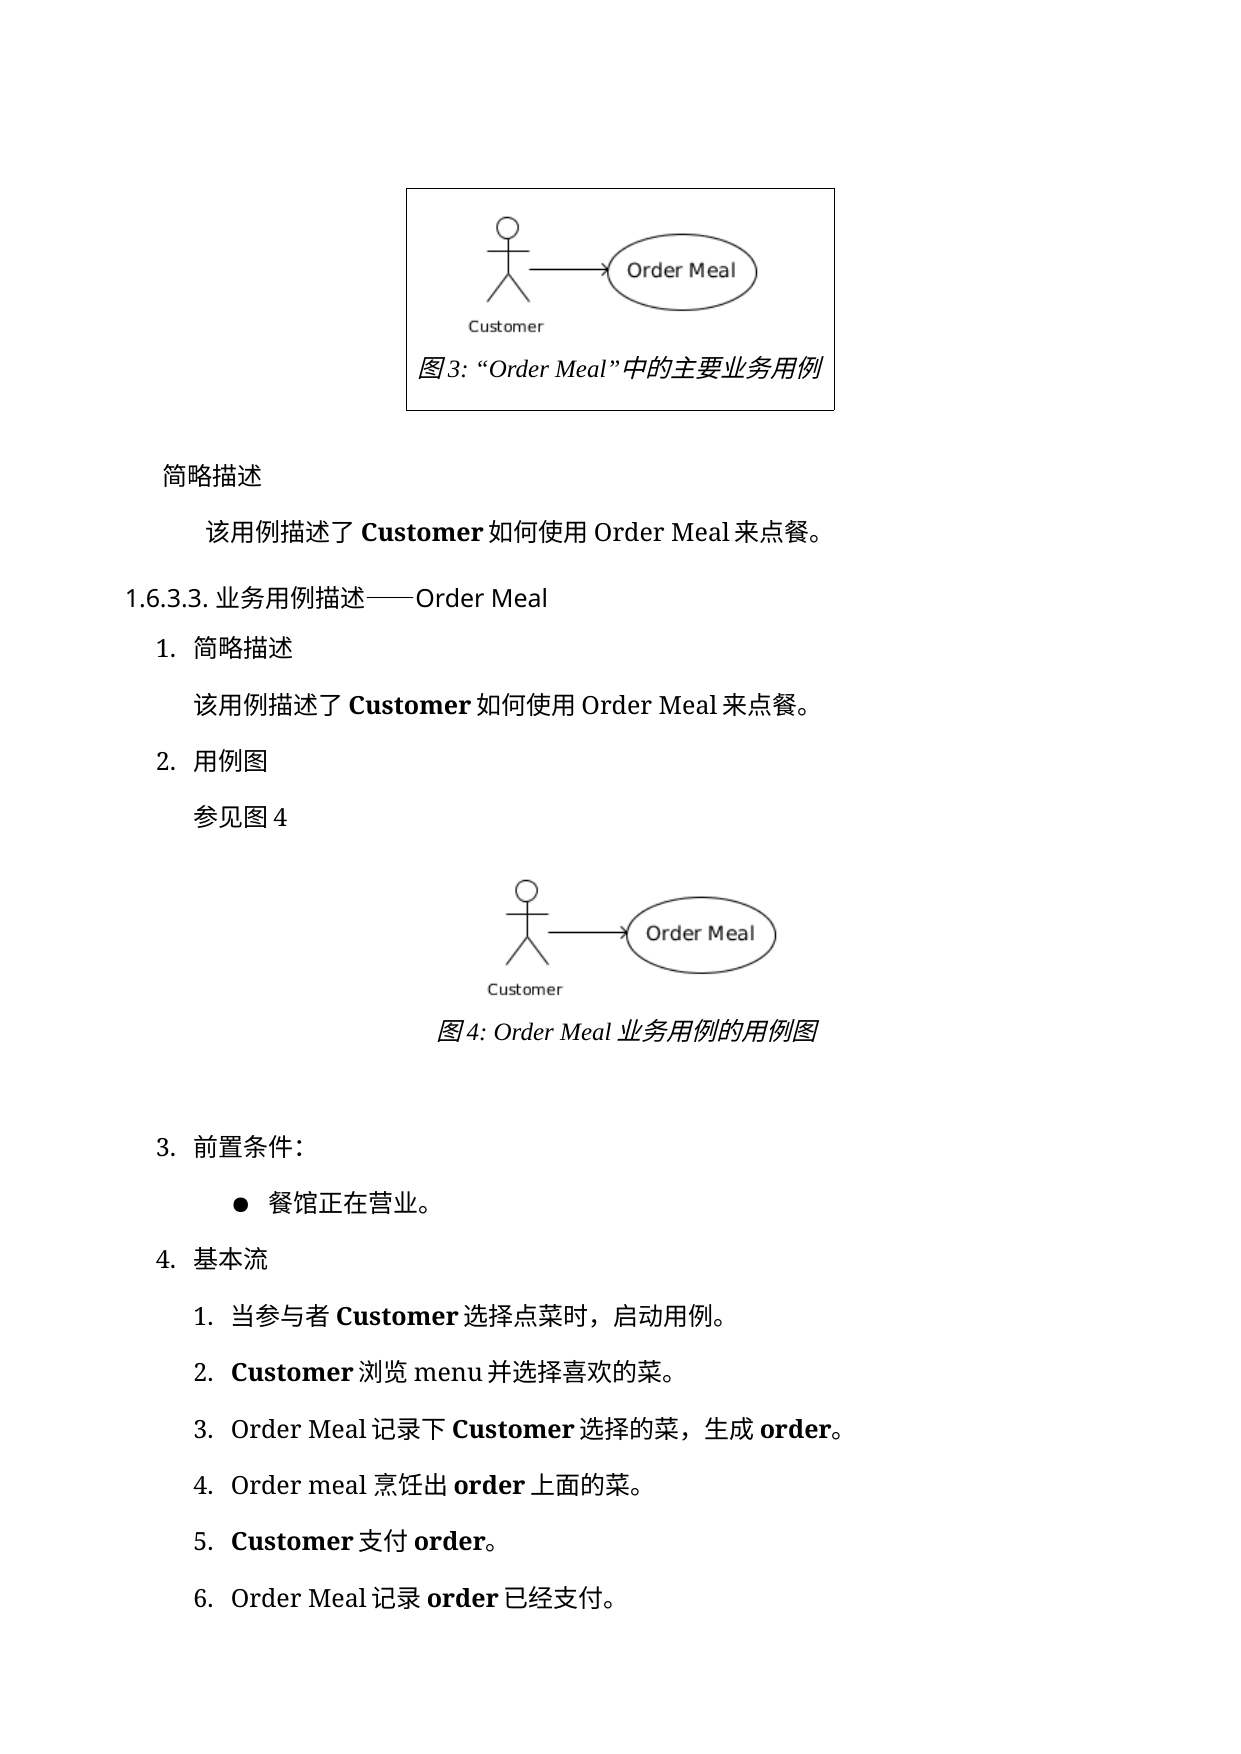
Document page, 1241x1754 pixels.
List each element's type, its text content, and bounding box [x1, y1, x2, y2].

list Order meal 烹饪出order上面的菜。 [193, 1465, 1122, 1502]
list 图 4: Order Meal业务用例的用例图 [436, 867, 842, 1048]
list Customer浏览menu并选择喜欢的菜。 [193, 1353, 1122, 1389]
list Customer支付order。 [193, 1522, 1122, 1558]
list 简略描述 [156, 629, 1122, 665]
list Order Meal记录下Customer选择的菜，生成order。 [193, 1409, 1122, 1445]
list 前置条件： [156, 1127, 1122, 1163]
list 基本流 [156, 1240, 1122, 1276]
text 图 3: “Order Meal”中的主要业务用例 [409, 203, 831, 384]
list 参见图4 [156, 798, 1122, 834]
text 简略描述 [118, 456, 1122, 493]
list 当参与者Customer选择点菜时，启动用例。 [193, 1296, 1122, 1333]
list 用例图 [156, 741, 1122, 778]
list 餐馆正在营业。 [231, 1184, 1122, 1220]
text 该用例描述了Customer如何使用Order Meal来点餐。 [118, 513, 1122, 549]
picture [482, 866, 795, 1012]
list 该用例描述了Customer如何使用Order Meal来点餐。 [156, 685, 1122, 721]
list Order Meal记录order已经支付。 [193, 1578, 1122, 1614]
picture [463, 203, 777, 349]
subtitle 业务用例描述——Order Meal [118, 579, 1122, 615]
